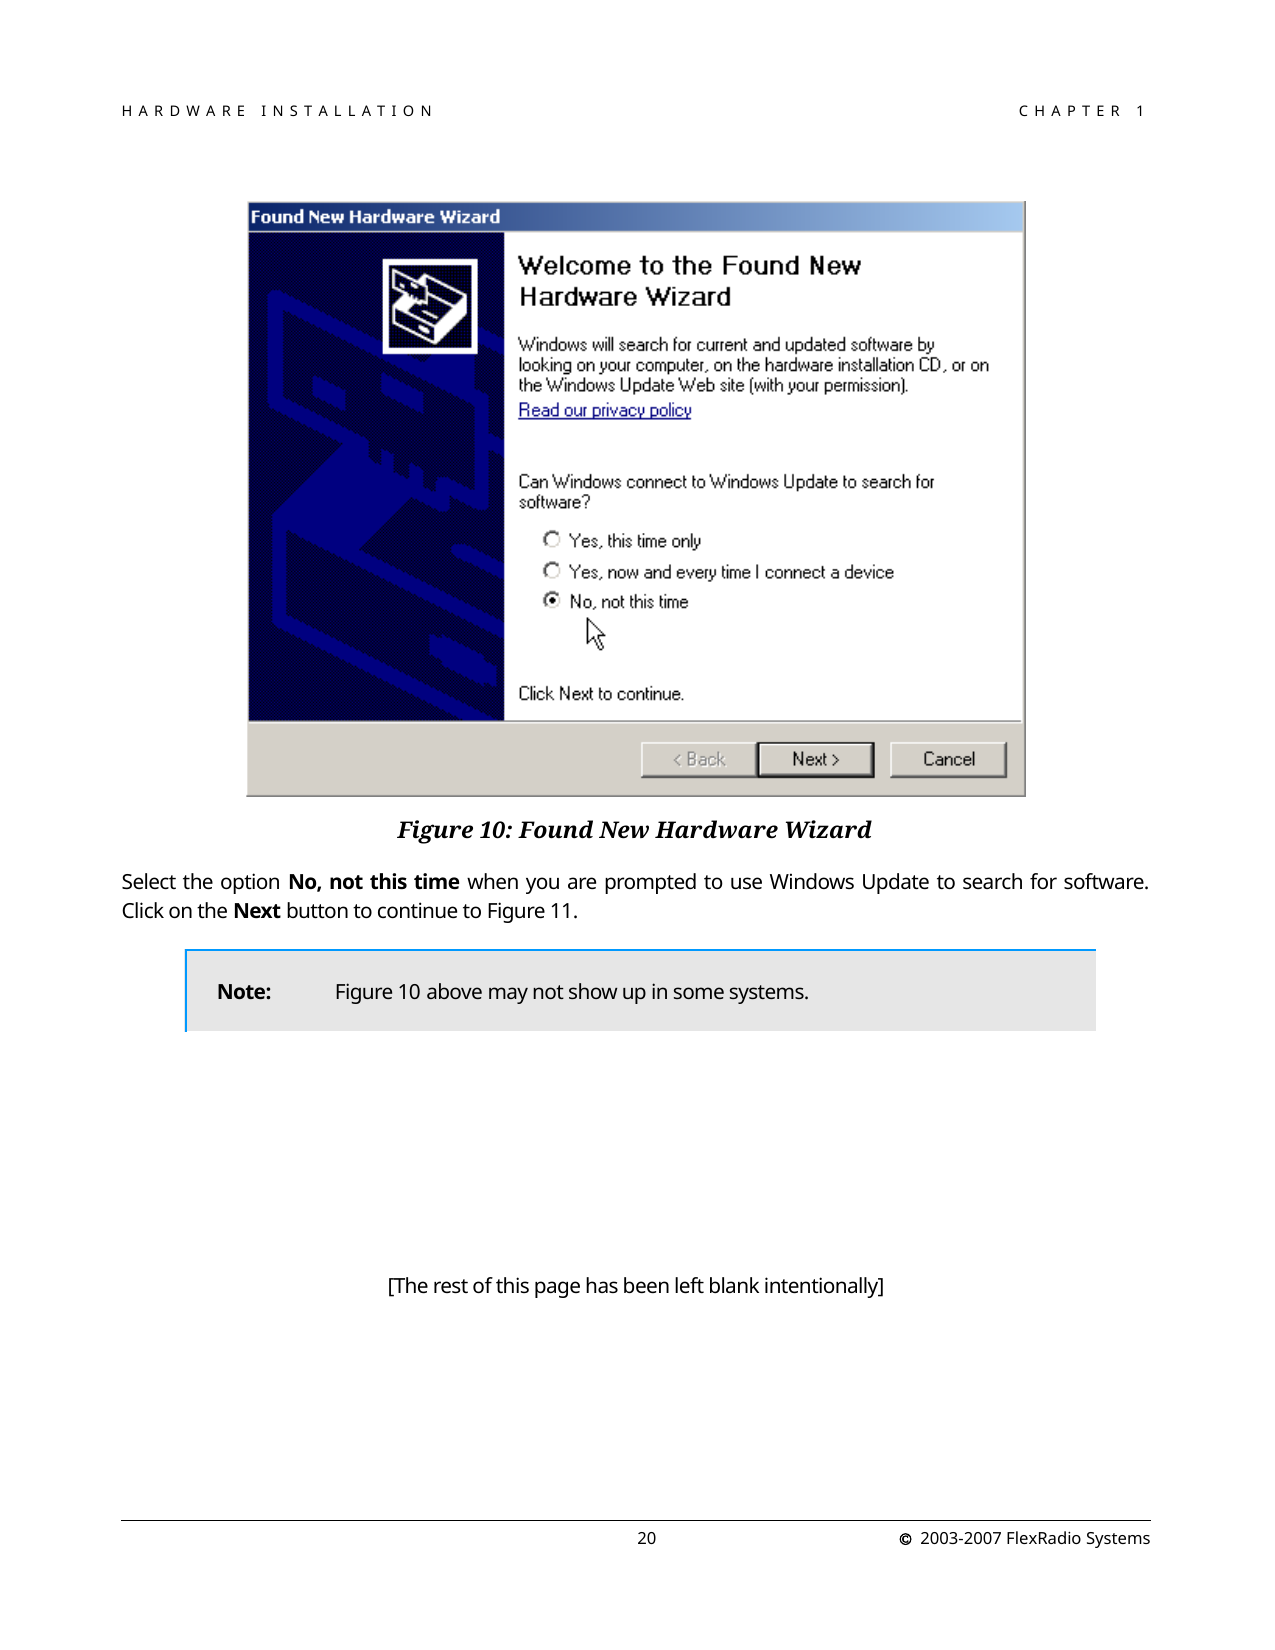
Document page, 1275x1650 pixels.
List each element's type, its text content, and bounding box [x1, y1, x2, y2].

picture [246, 201, 1026, 797]
text Note: Figure 10 above may not show up in some systems. [187, 951, 1096, 1031]
text Figure 10: Found New Hardware Wizard [244, 187, 1027, 845]
text Select the option No, not this time when you are prompted to use Windows Update to search for software. Click on the Next button to continue to Figure 11. [121, 867, 1151, 924]
text [The rest of this page has been left blank intentionally] [121, 1271, 1151, 1299]
